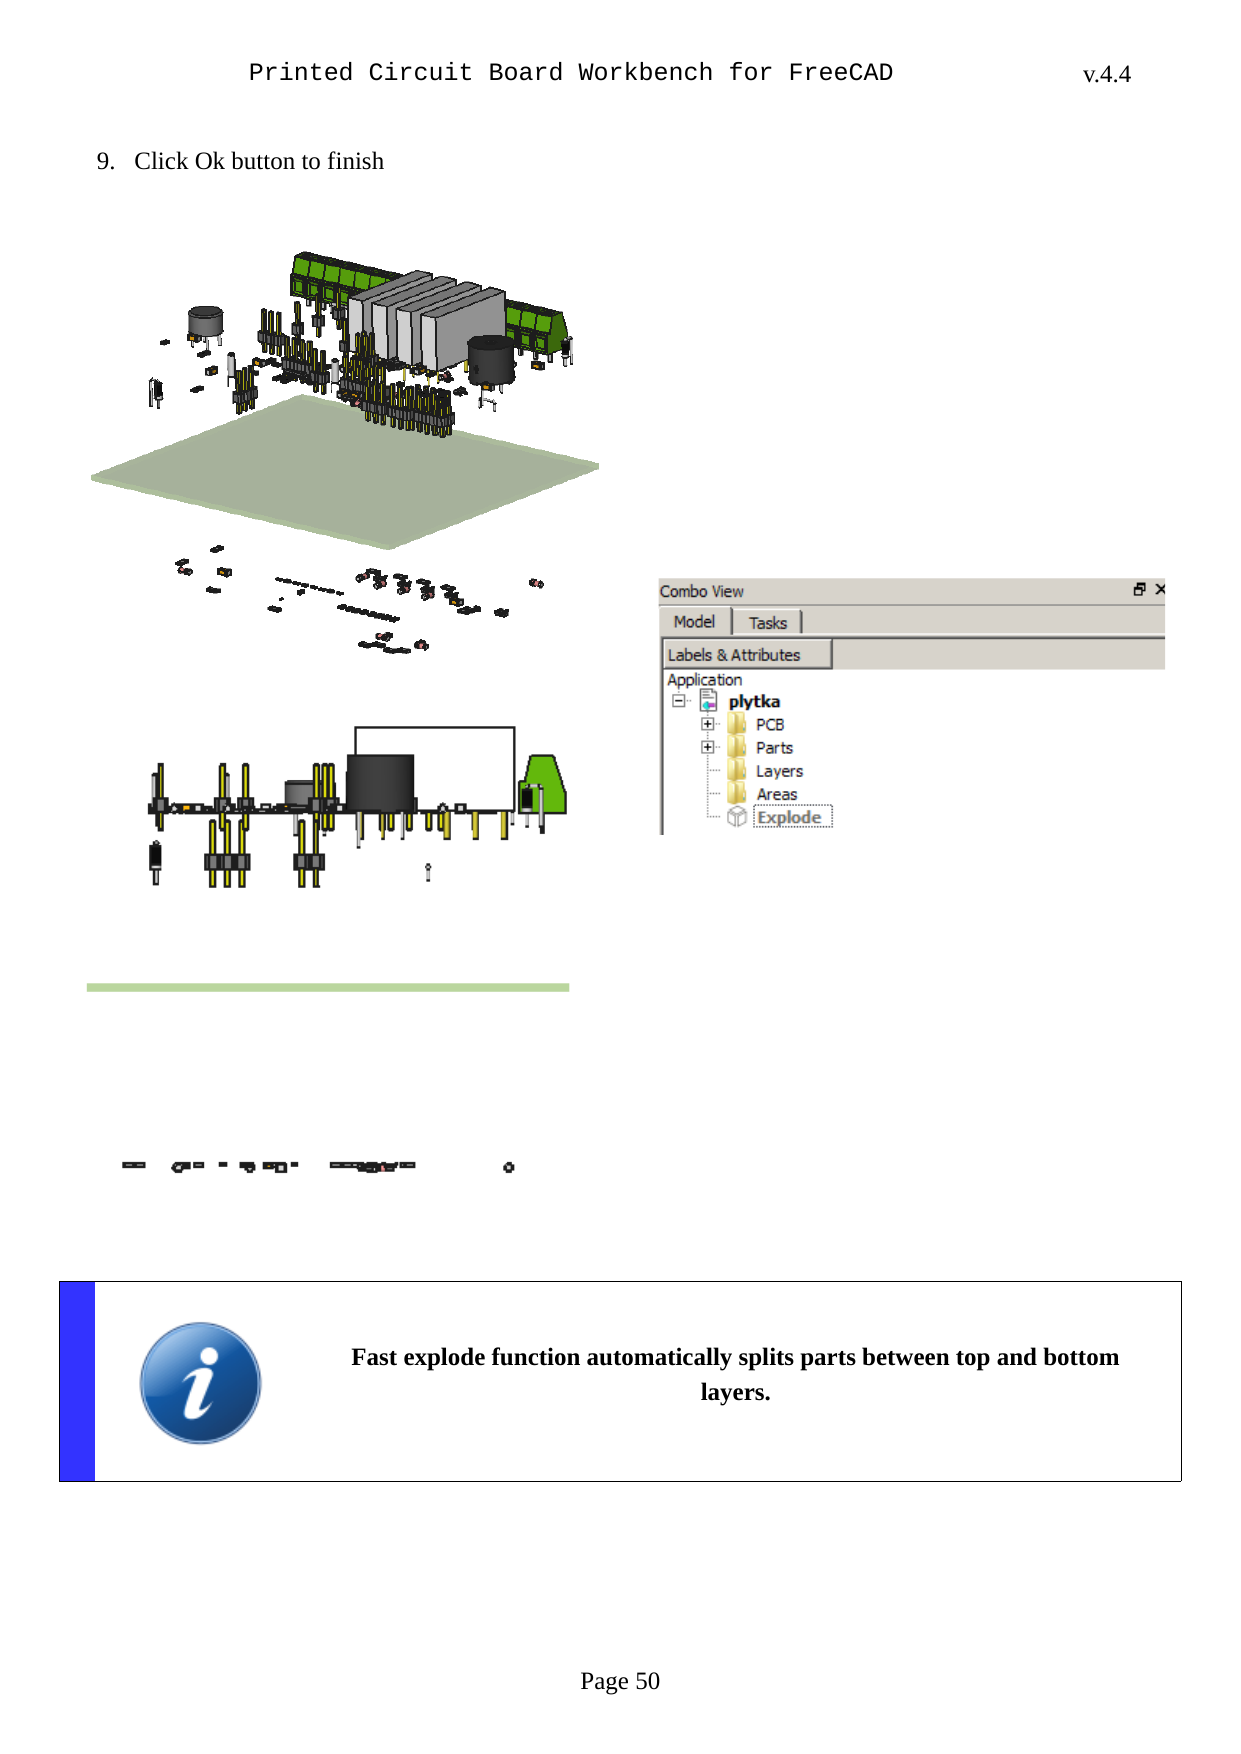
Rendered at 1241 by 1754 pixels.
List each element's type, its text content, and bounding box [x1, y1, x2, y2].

picture [658, 578, 1166, 835]
picture [76, 719, 606, 1189]
table_header [95, 1282, 323, 1481]
picture [75, 232, 607, 668]
picture [135, 1313, 267, 1449]
list Click Ok button to finish [97, 146, 1181, 175]
table_header [39, 204, 642, 1223]
table_header Fast explode function automatically splits parts between top and bottom layers. [323, 1282, 1148, 1481]
table_header [643, 204, 1181, 1223]
table_header [1148, 1282, 1181, 1481]
table_header [60, 1282, 95, 1481]
